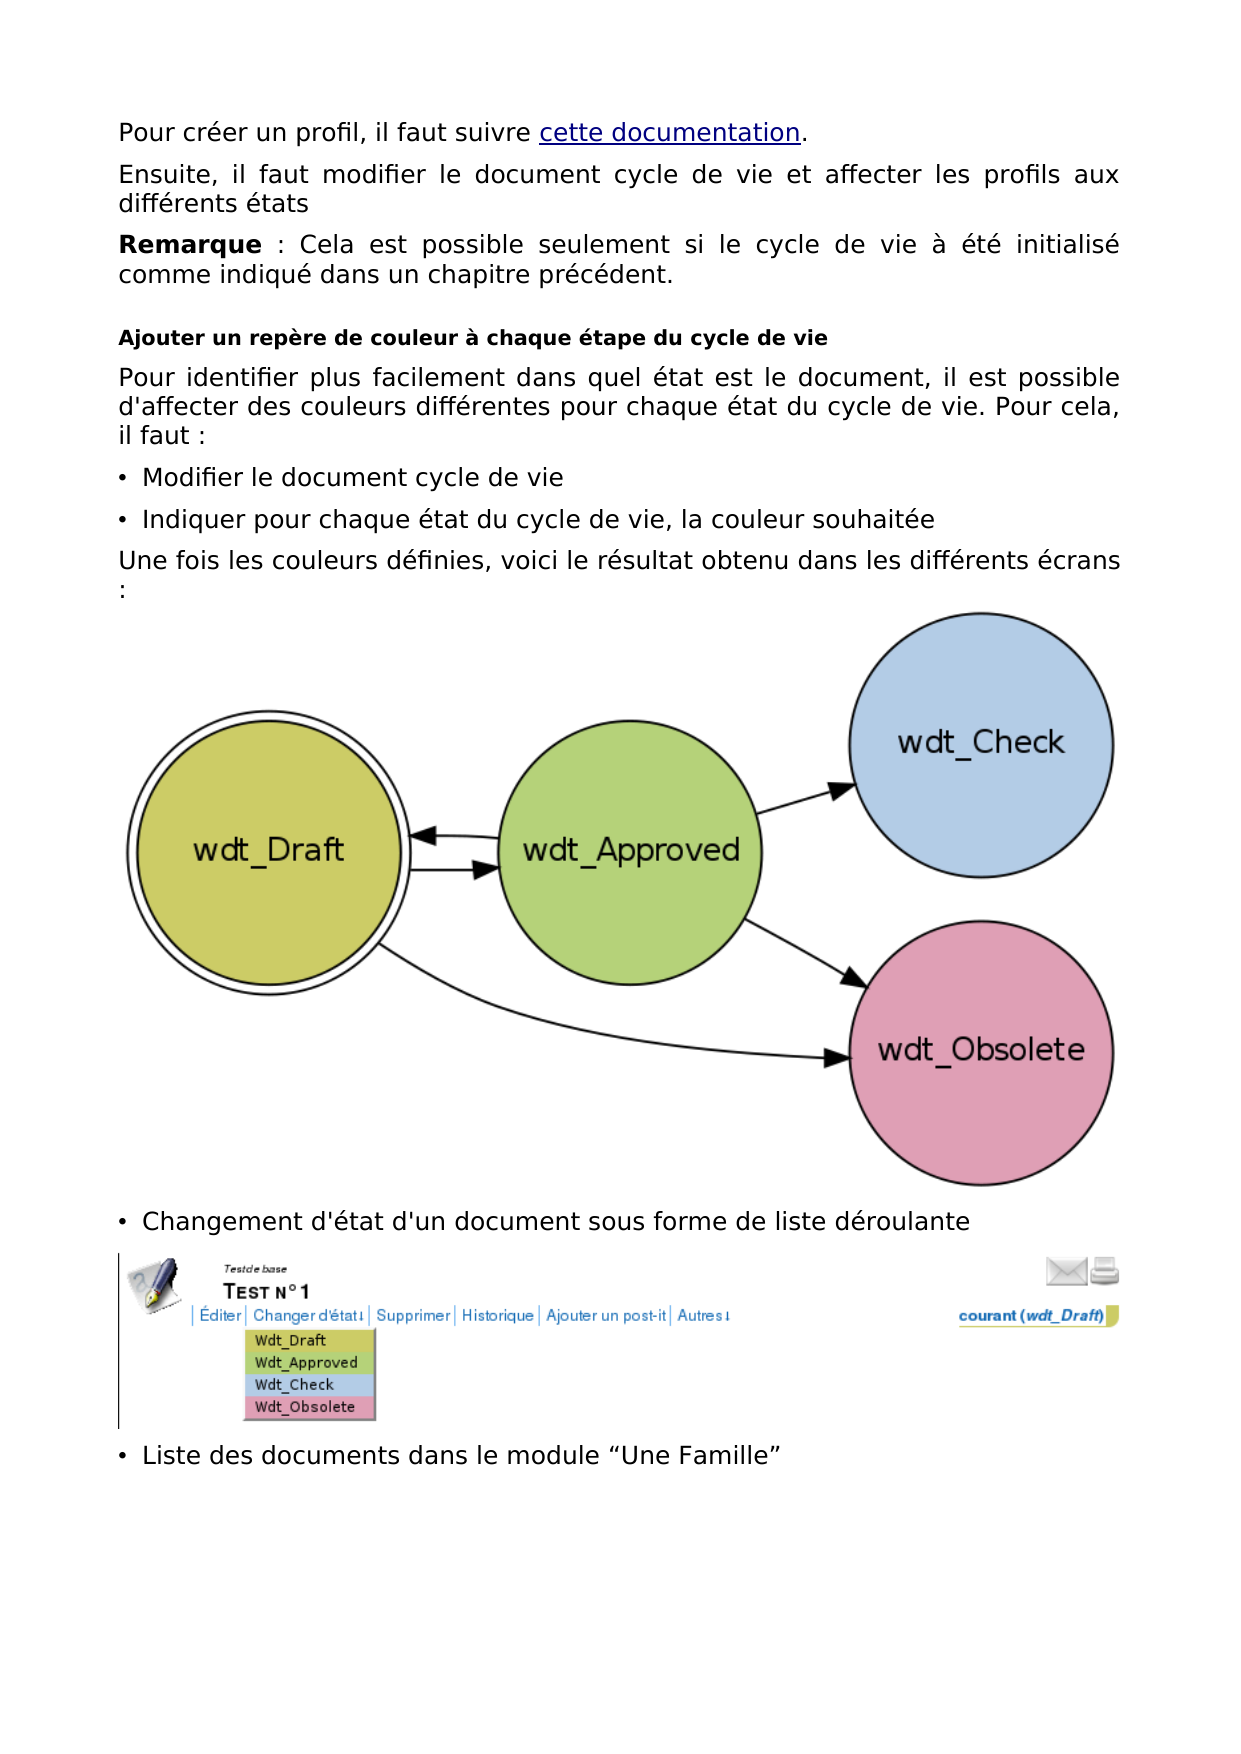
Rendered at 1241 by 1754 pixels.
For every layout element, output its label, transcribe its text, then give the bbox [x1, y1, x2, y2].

picture [118, 605, 1123, 1195]
text Pour identifier plus facilement dans quel état est le document, il est possible d'affecter des couleurs différentes pour chaque état du cycle de vie. Pour cela, il faut : [118, 363, 1122, 451]
text Une fois les couleurs définies, voici le résultat obtenu dans les différents écrans : [118, 547, 1122, 605]
list Changement d'état d'un document sous forme de liste déroulante [118, 1207, 1122, 1236]
list Modifier le document cycle de vie [118, 463, 1122, 492]
text Ensuite, il faut modifier le document cycle de vie et affecter les profils aux différents états [118, 160, 1122, 218]
text Remarque : Cela est possible seulement si le cycle de vie à été initialisé comme indiqué dans un chapitre précédent. [118, 231, 1122, 289]
list Indiquer pour chaque état du cycle de vie, la couleur souhaitée [118, 505, 1122, 534]
subtitle Ajouter un repère de couleur à chaque étape du cycle de vie [118, 326, 1122, 351]
list Liste des documents dans le module “Une Famille” [118, 1441, 1122, 1471]
picture [118, 1248, 1123, 1429]
text Pour créer un profil, il faut suivre cette documentation. [118, 118, 1122, 147]
